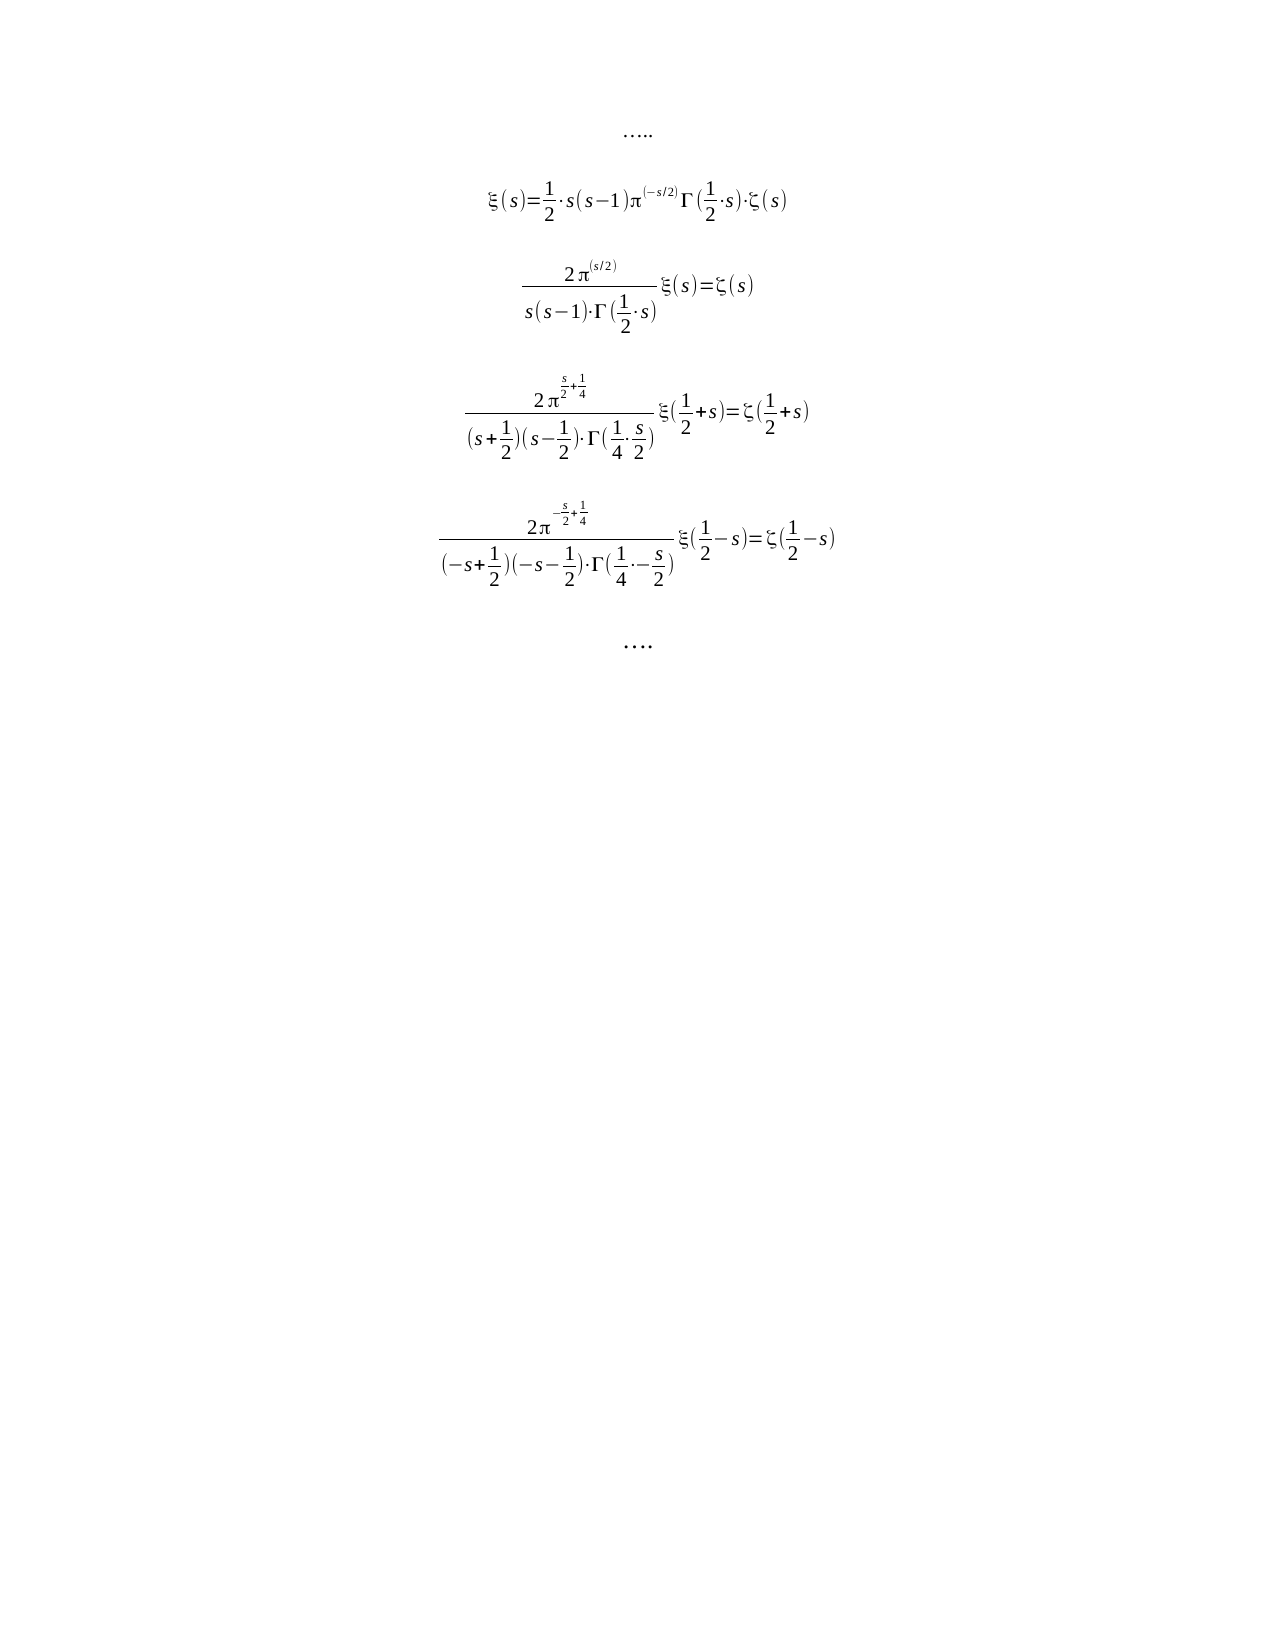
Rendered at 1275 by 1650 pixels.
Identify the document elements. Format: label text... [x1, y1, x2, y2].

text ….. [118, 118, 1157, 142]
text …. [118, 625, 1157, 653]
